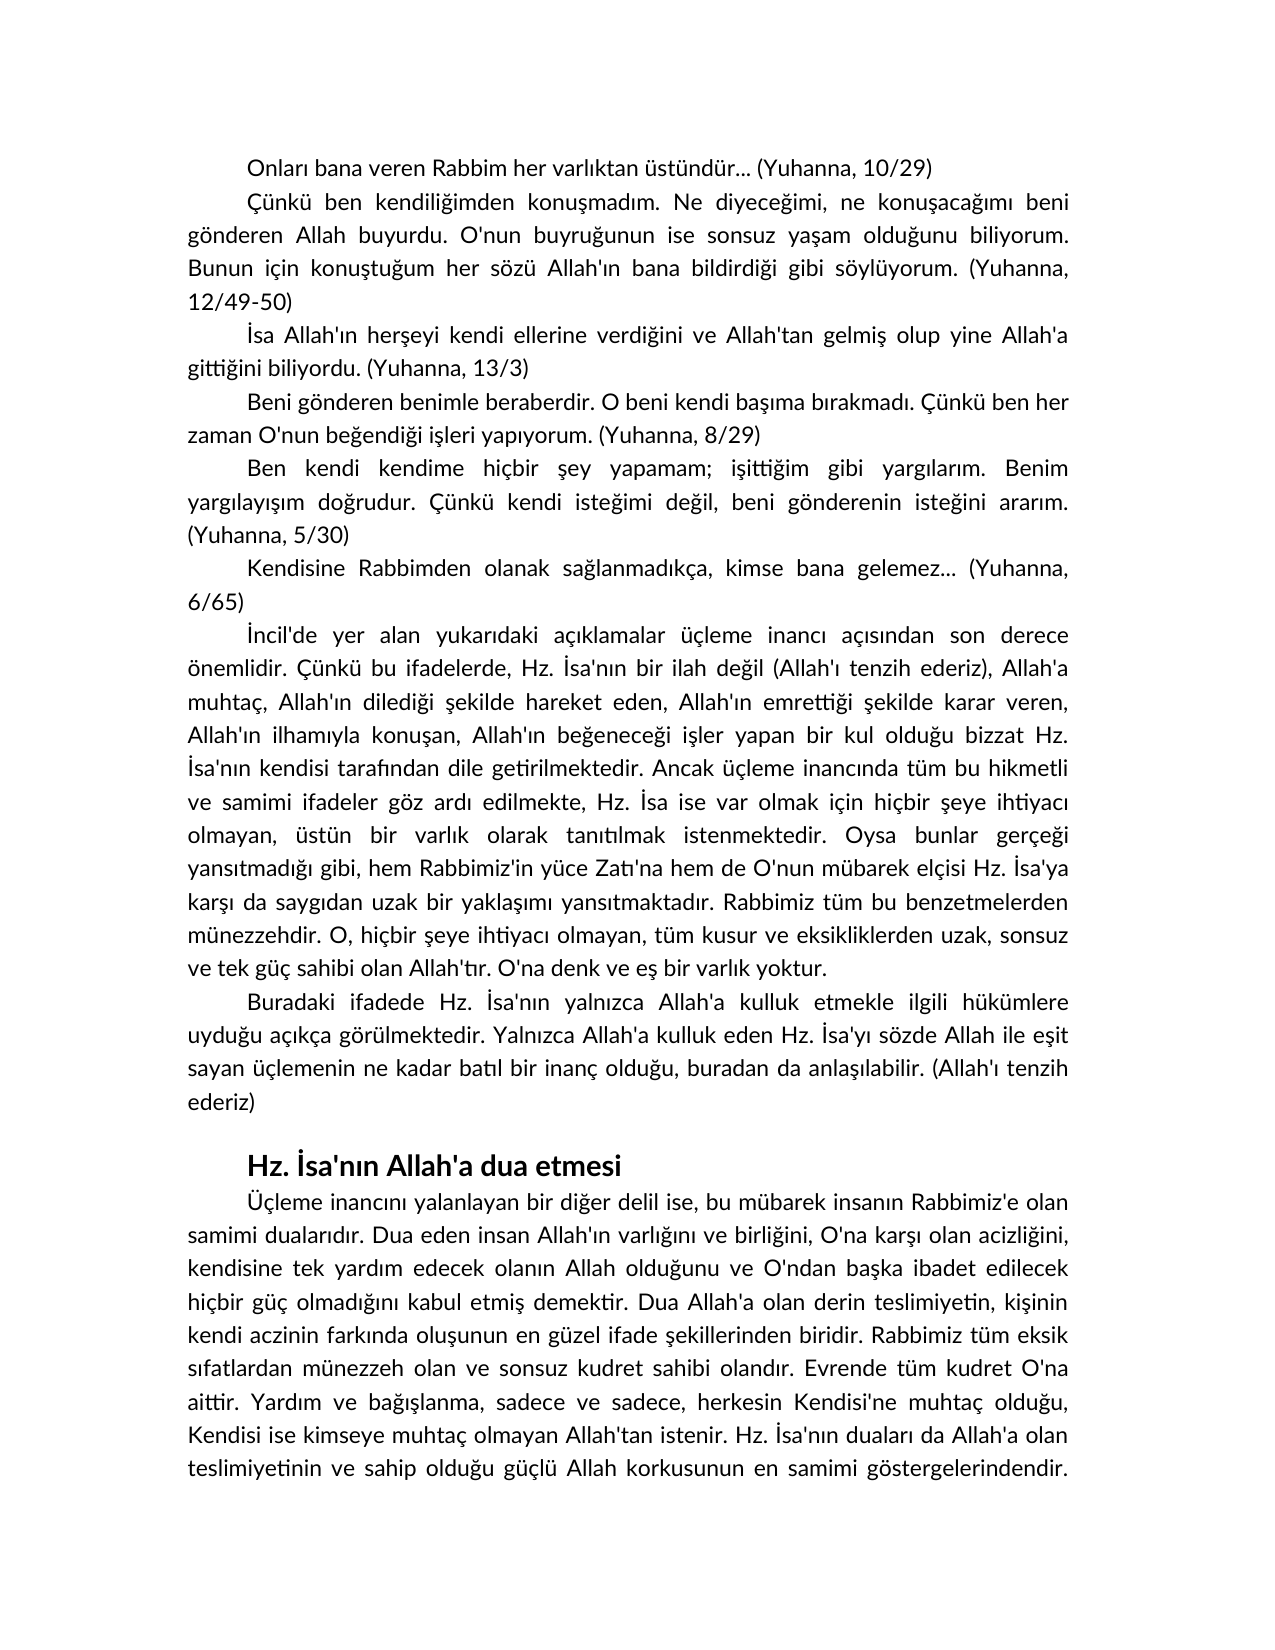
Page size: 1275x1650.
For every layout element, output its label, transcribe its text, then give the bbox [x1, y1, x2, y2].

text Ben kendi kendime hiçbir şey yapamam; işittiğim gibi yargılarım. Benim yargılayışım doğrudur. Çünkü kendi isteğimi değil, beni gönderenin isteğini ararım. (Yuhanna, 5/30) [187, 450, 1070, 550]
text İsa Allah'ın herşeyi kendi ellerine verdiğini ve Allah'tan gelmiş olup yine Allah'a gittiğini biliyordu. (Yuhanna, 13/3) [187, 317, 1070, 383]
text Kendisine Rabbimden olanak sağlanmadıkça, kimse bana gelemez... (Yuhanna, 6/65) [187, 550, 1070, 617]
text Hz. İsa'nın Allah'a dua etmesi [187, 1150, 1070, 1183]
text Üçleme inancını yalanlayan bir diğer delil ise, bu mübarek insanın Rabbimiz'e olan samimi dualarıdır. Dua eden insan Allah'ın varlığını ve birliğini, O'na karşı olan acizliğini, kendisine tek yardım edecek olanın Allah olduğunu ve O'ndan başka ibadet edilecek hiçbir güç olmadığını kabul etmiş demektir. Dua Allah'a olan derin teslimiyetin, kişinin kendi aczinin farkında oluşunun en güzel ifade şekillerinden biridir. Rabbimiz tüm eksik sıfatlardan münezzeh olan ve sonsuz kudret sahibi olandır. Evrende tüm kudret O'na aittir. Yardım ve bağışlanma, sadece ve sadece, herkesin Kendisi'ne muhtaç olduğu, Kendisi ise kimseye muhtaç olmayan Allah'tan istenir. Hz. İsa'nın duaları da Allah'a olan teslimiyetinin ve sahip olduğu güçlü Allah korkusunun en samimi göstergelerindendir. [187, 1183, 1070, 1483]
text Çünkü ben kendiliğimden konuşmadım. Ne diyeceğimi, ne konuşacağımı beni gönderen Allah buyurdu. O'nun buyruğunun ise sonsuz yaşam olduğunu biliyorum. Bunun için konuştuğum her sözü Allah'ın bana bildirdiği gibi söylüyorum. (Yuhanna, 12/49-50) [187, 183, 1070, 317]
text Beni gönderen benimle beraberdir. O beni kendi başıma bırakmadı. Çünkü ben her zaman O'nun beğendiği işleri yapıyorum. (Yuhanna, 8/29) [187, 383, 1070, 450]
text Buradaki ifadede Hz. İsa'nın yalnızca Allah'a kulluk etmekle ilgili hükümlere uyduğu açıkça görülmektedir. Yalnızca Allah'a kulluk eden Hz. İsa'yı sözde Allah ile eşit sayan üçlemenin ne kadar batıl bir inanç olduğu, buradan da anlaşılabilir. (Allah'ı tenzih ederiz) [187, 983, 1070, 1117]
text Onları bana veren Rabbim her varlıktan üstündür... (Yuhanna, 10/29) [187, 150, 1070, 183]
text İncil'de yer alan yukarıdaki açıklamalar üçleme inancı açısından son derece önemlidir. Çünkü bu ifadelerde, Hz. İsa'nın bir ilah değil (Allah'ı tenzih ederiz), Allah'a muhtaç, Allah'ın dilediği şekilde hareket eden, Allah'ın emrettiği şekilde karar veren, Allah'ın ilhamıyla konuşan, Allah'ın beğeneceği işler yapan bir kul olduğu bizzat Hz. İsa'nın kendisi tarafından dile getirilmektedir. Ancak üçleme inancında tüm bu hikmetli ve samimi ifadeler göz ardı edilmekte, Hz. İsa ise var olmak için hiçbir şeye ihtiyacı olmayan, üstün bir varlık olarak tanıtılmak istenmektedir. Oysa bunlar gerçeği yansıtmadığı gibi, hem Rabbimiz'in yüce Zatı'na hem de O'nun mübarek elçisi Hz. İsa'ya karşı da saygıdan uzak bir yaklaşımı yansıtmaktadır. Rabbimiz tüm bu benzetmelerden münezzehdir. O, hiçbir şeye ihtiyacı olmayan, tüm kusur ve eksikliklerden uzak, sonsuz ve tek güç sahibi olan Allah'tır. O'na denk ve eş bir varlık yoktur. [187, 617, 1070, 983]
